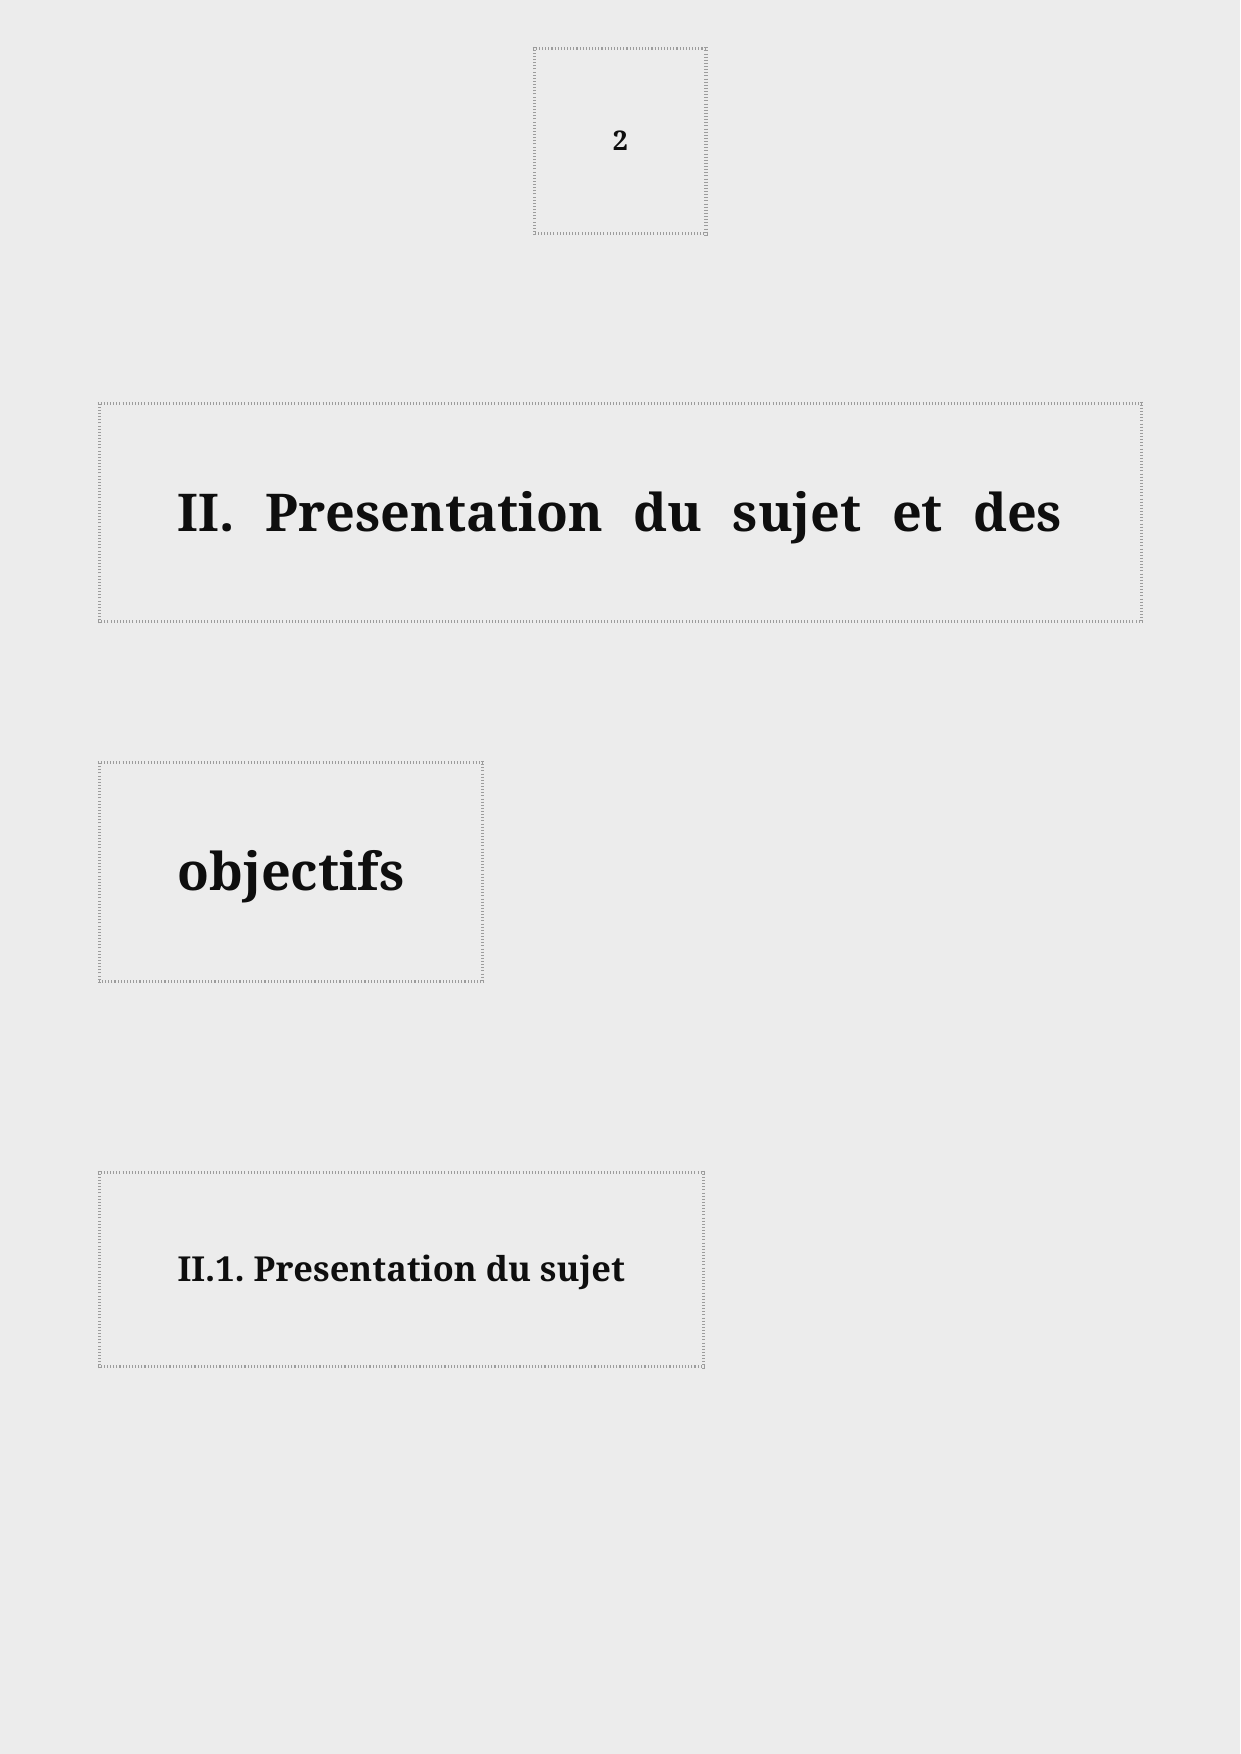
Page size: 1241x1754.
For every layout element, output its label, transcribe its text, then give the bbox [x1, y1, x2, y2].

text 2 [97, 47, 1143, 235]
text II. Presentation du sujet et des objectifs [97, 402, 1143, 983]
text II.1. Presentation du sujet [97, 1171, 1143, 1368]
